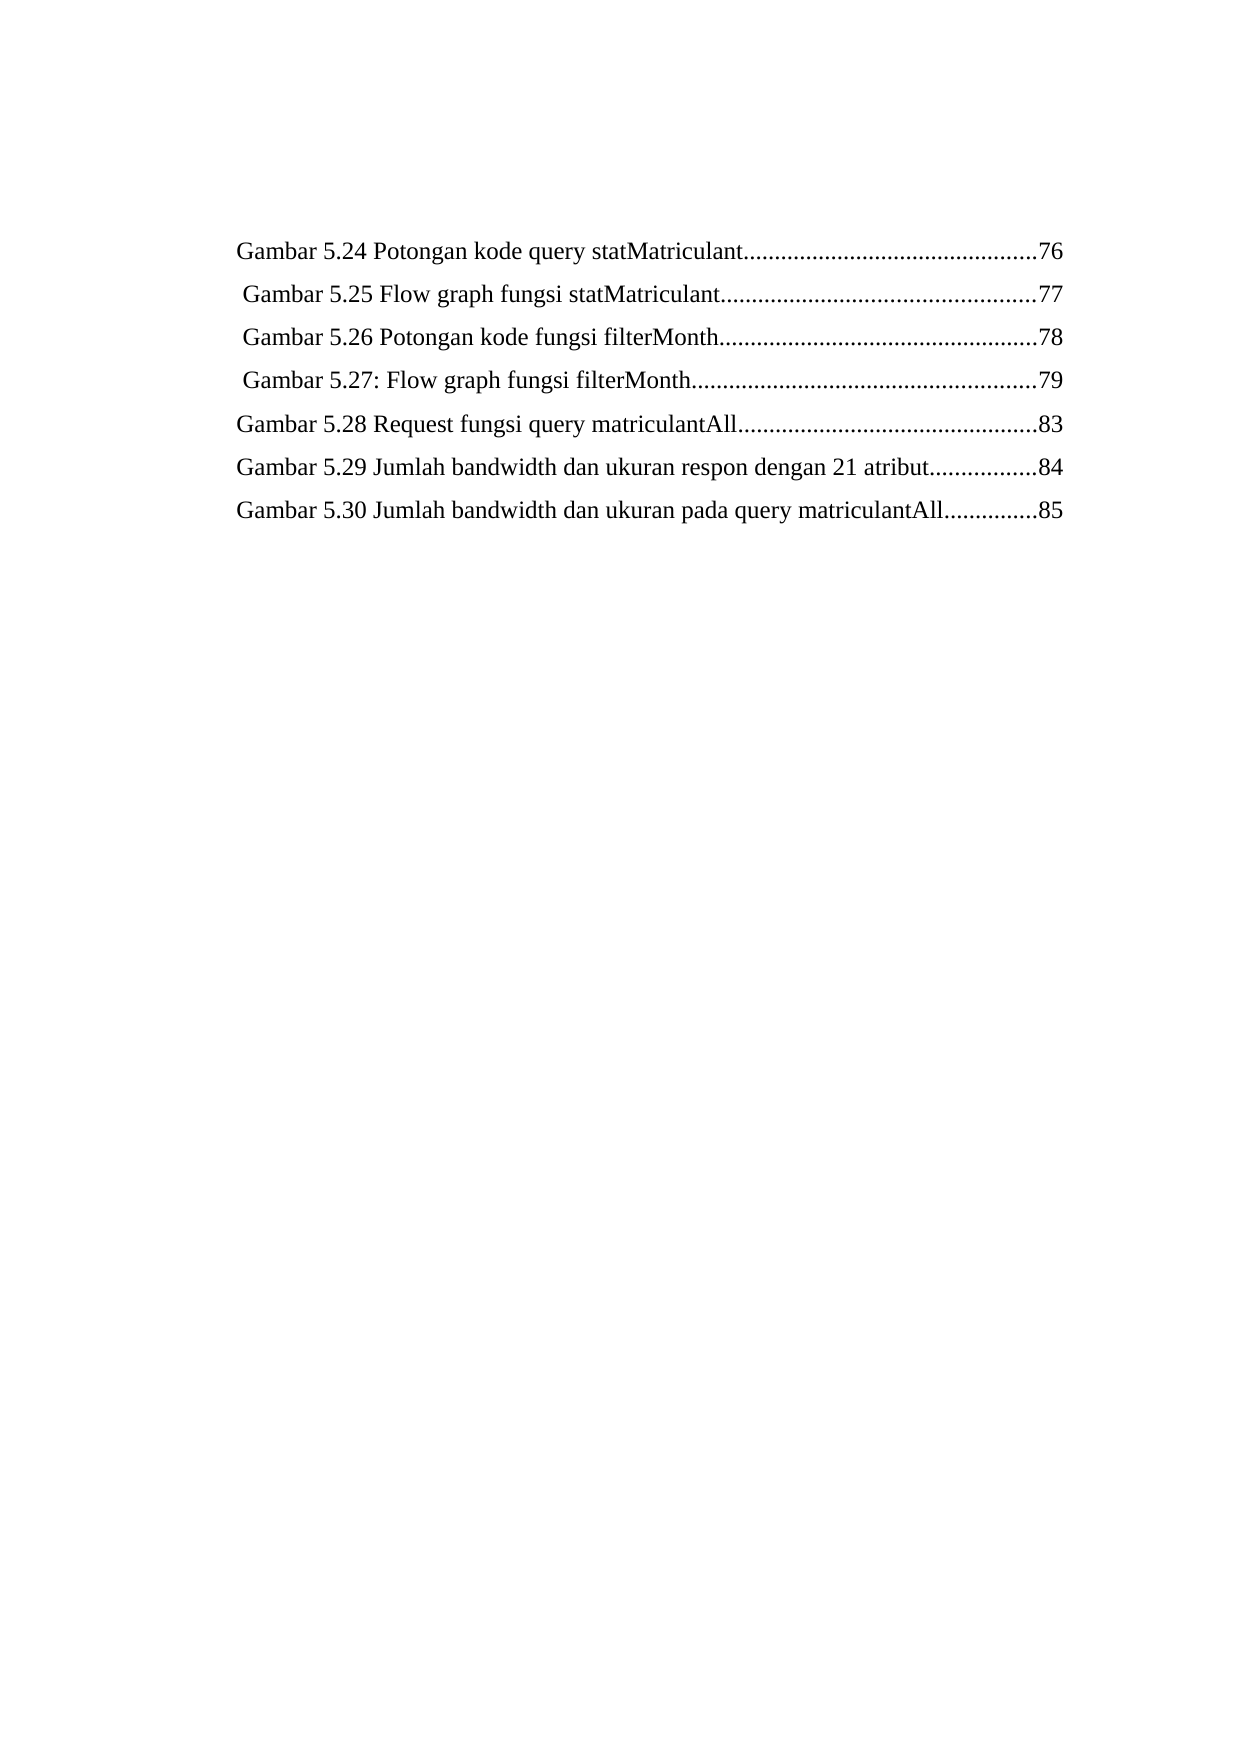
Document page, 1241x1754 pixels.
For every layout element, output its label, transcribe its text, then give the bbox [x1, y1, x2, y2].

text Gambar 5.26 Potongan kode fungsi filterMonth 78 [236, 322, 1063, 351]
text Gambar 5.29 Jumlah bandwidth dan ukuran respon dengan 21 atribut 84 [236, 452, 1063, 481]
text Gambar 5.25 Flow graph fungsi statMatriculant 77 [236, 279, 1063, 308]
text Gambar 5.28 Request fungsi query matriculantAll 83 [236, 409, 1063, 437]
text Gambar 5.30 Jumlah bandwidth dan ukuran pada query matriculantAll 85 [236, 495, 1063, 524]
text Gambar 5.27: Flow graph fungsi filterMonth 79 [236, 366, 1063, 394]
text Gambar 5.24 Potongan kode query statMatriculant 76 [236, 236, 1063, 265]
